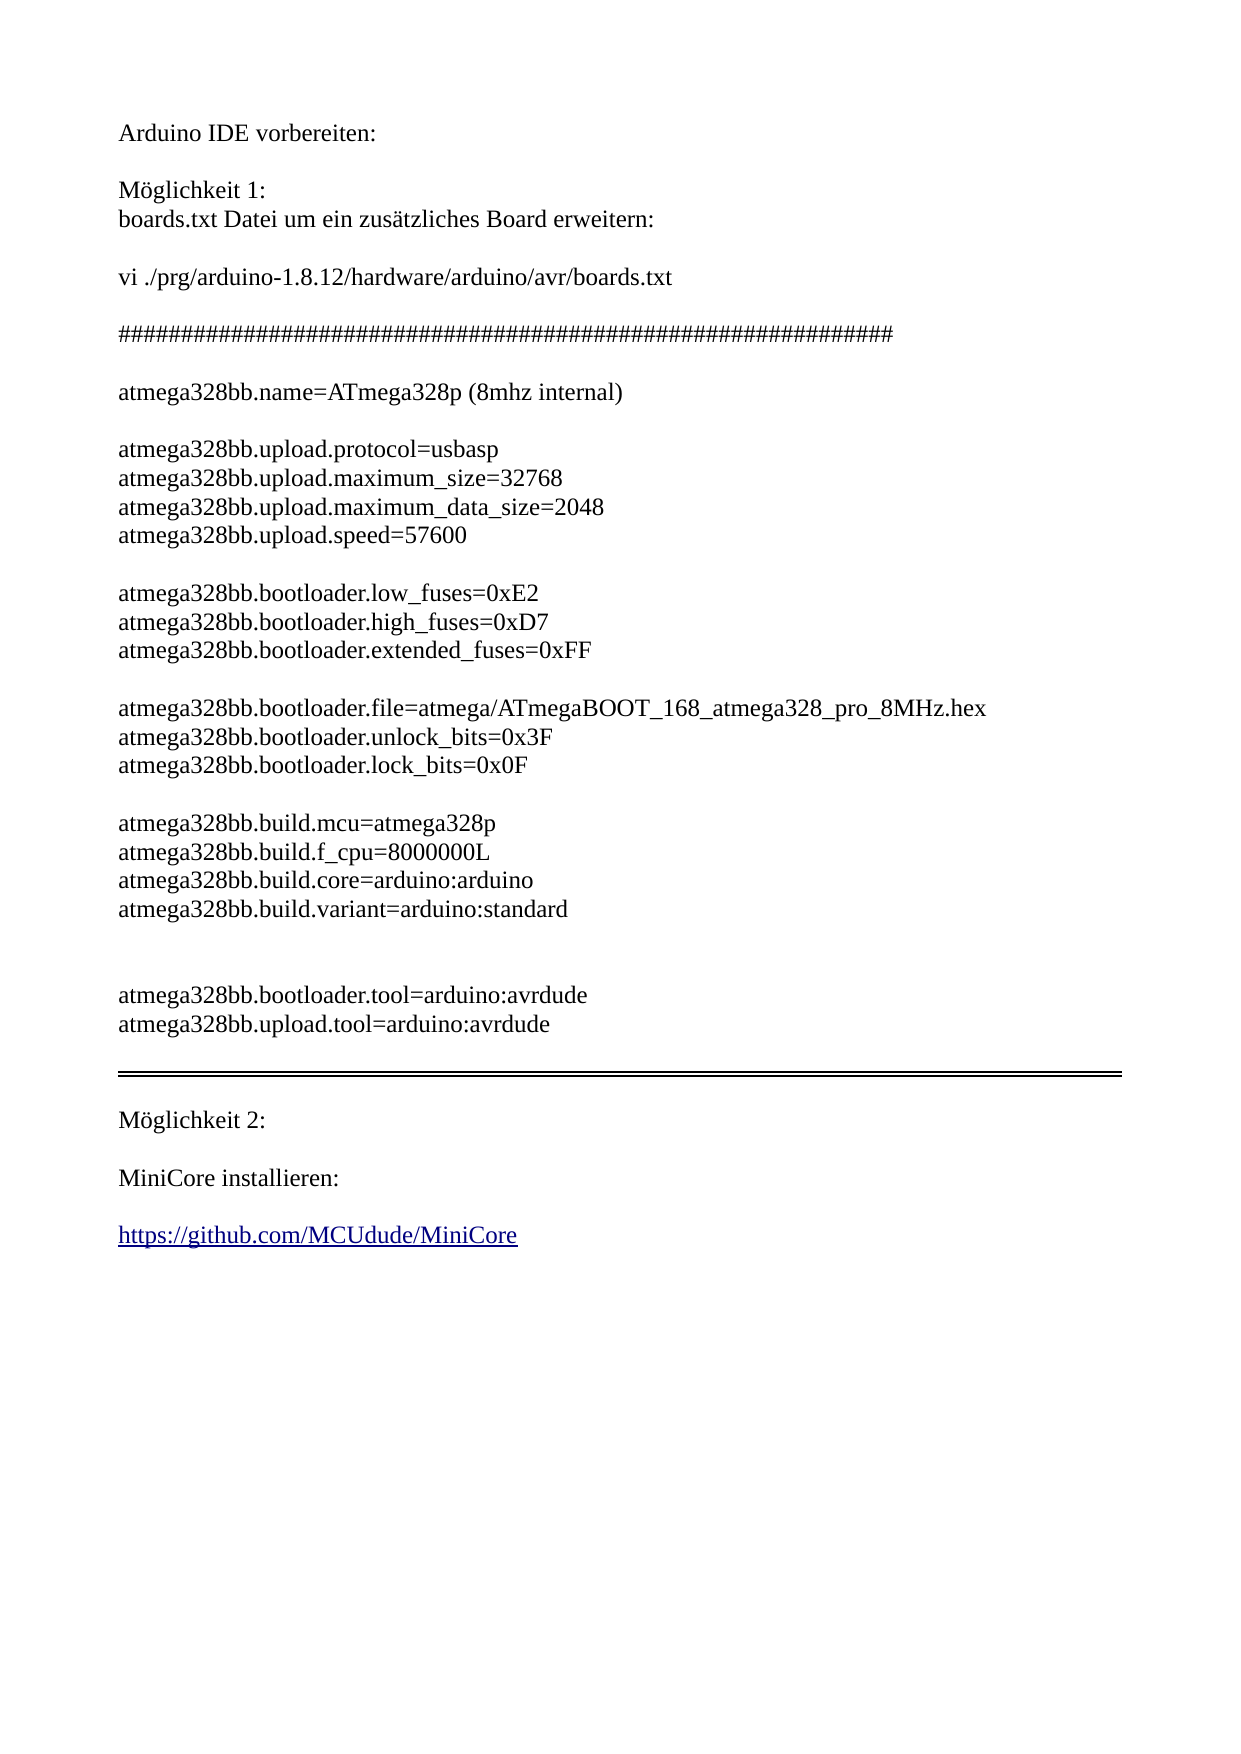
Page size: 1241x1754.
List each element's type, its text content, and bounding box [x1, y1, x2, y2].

text atmega328bb.bootloader.tool=arduino:avrdude [118, 981, 1122, 1009]
text atmega328bb.build.variant=arduino:standard [118, 894, 1122, 923]
text atmega328bb.upload.tool=arduino:avrdude [118, 1009, 1122, 1038]
text atmega328bb.upload.maximum_data_size=2048 [118, 492, 1122, 521]
text atmega328bb.build.mcu=atmega328p [118, 808, 1122, 837]
text Arduino IDE vorbereiten: [118, 118, 1122, 147]
text atmega328bb.upload.speed=57600 [118, 521, 1122, 549]
text atmega328bb.build.f_cpu=8000000L [118, 837, 1122, 866]
text atmega328bb.bootloader.lock_bits=0x0F [118, 751, 1122, 779]
text boards.txt Datei um ein zusätzliches Board erweitern: [118, 204, 1122, 233]
text https://github.com/MCUdude/MiniCore [118, 1220, 1122, 1249]
text MiniCore installieren: [118, 1163, 1122, 1192]
text atmega328bb.upload.protocol=usbasp [118, 434, 1122, 463]
text atmega328bb.bootloader.high_fuses=0xD7 [118, 607, 1122, 636]
text ############################################################## [118, 319, 1122, 348]
text atmega328bb.build.core=arduino:arduino [118, 866, 1122, 894]
text atmega328bb.bootloader.unlock_bits=0x3F [118, 722, 1122, 751]
text atmega328bb.bootloader.low_fuses=0xE2 [118, 578, 1122, 607]
text Möglichkeit 1: [118, 176, 1122, 204]
text atmega328bb.bootloader.file=atmega/ATmegaBOOT_168_atmega328_pro_8MHz.hex [118, 693, 1122, 722]
text atmega328bb.name=ATmega328p (8mhz internal) [118, 377, 1122, 406]
text atmega328bb.upload.maximum_size=32768 [118, 463, 1122, 492]
text atmega328bb.bootloader.extended_fuses=0xFF [118, 636, 1122, 664]
text vi ./prg/arduino-1.8.12/hardware/arduino/avr/boards.txt [118, 262, 1122, 291]
text Möglichkeit 2: [118, 1105, 1122, 1134]
